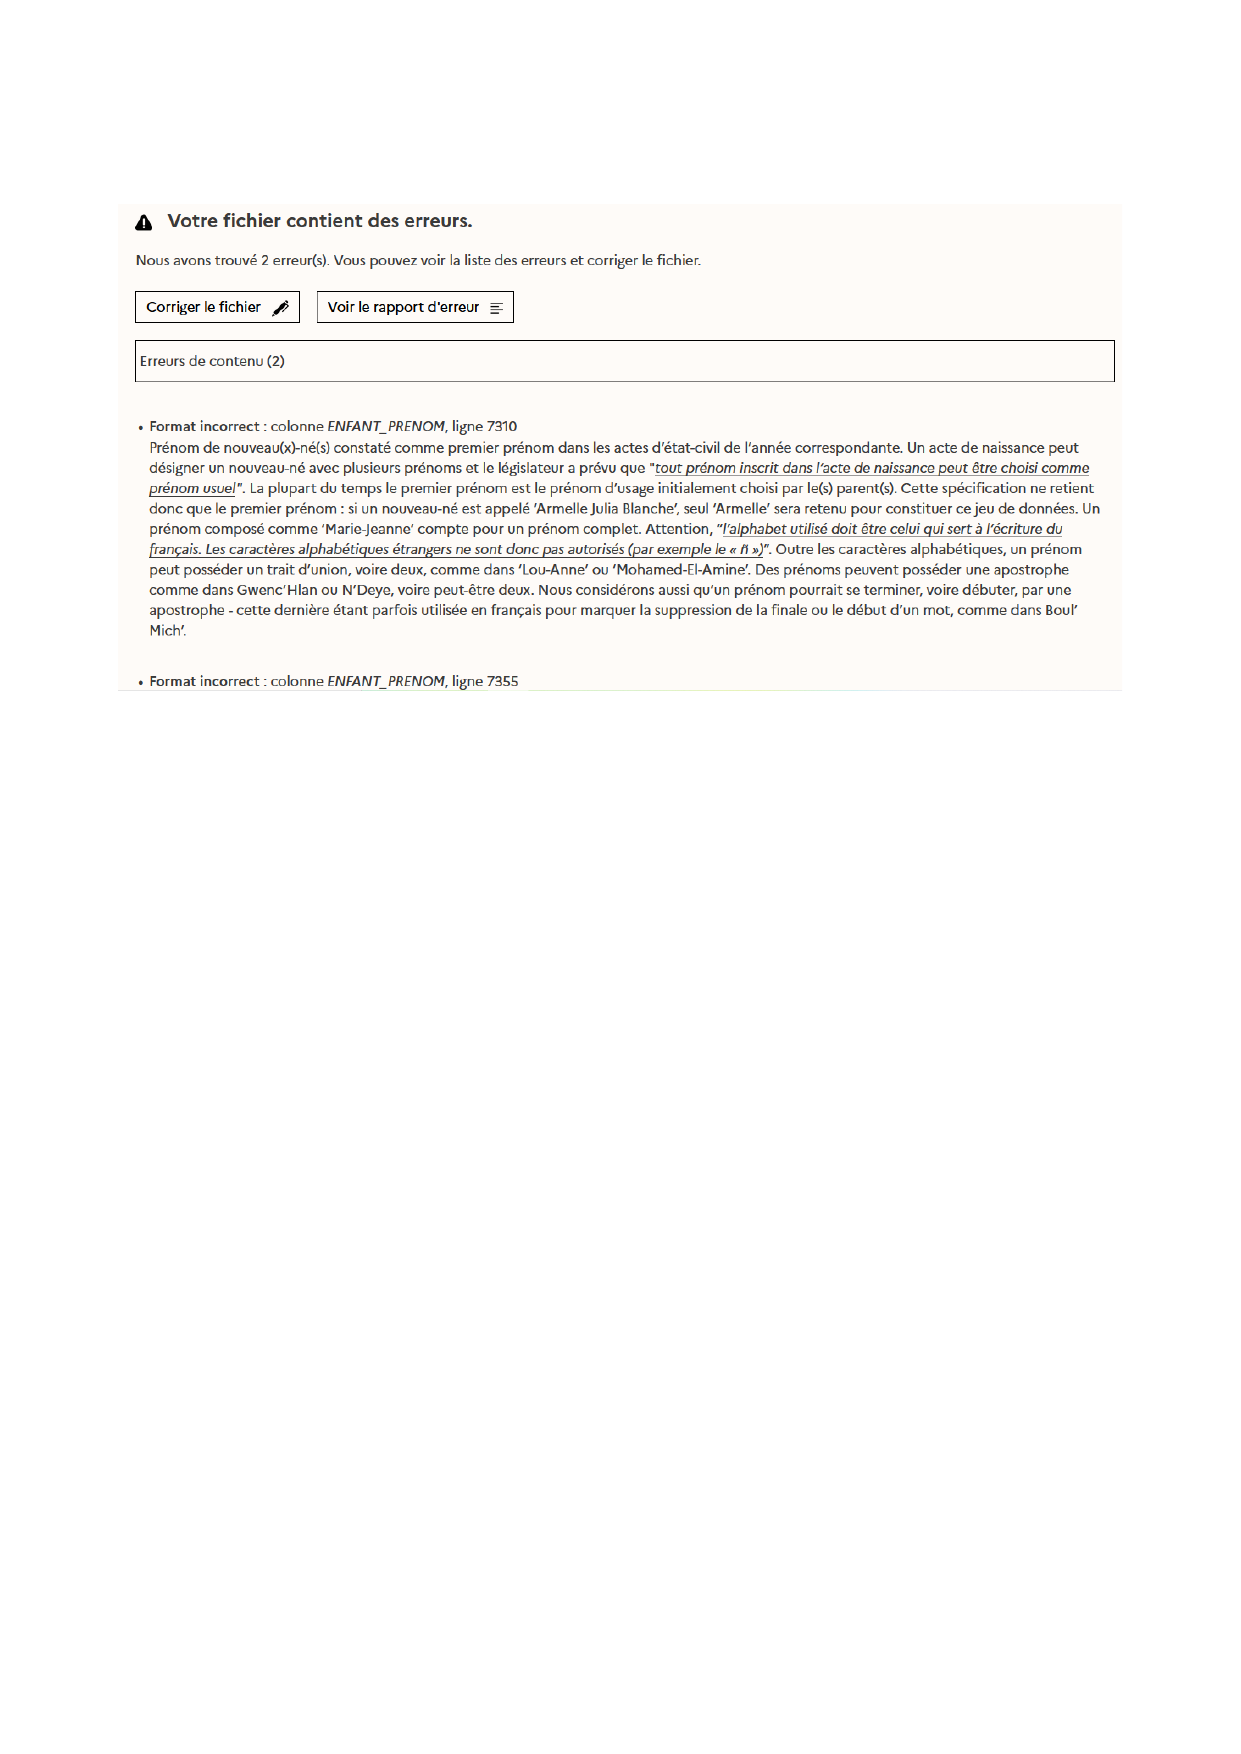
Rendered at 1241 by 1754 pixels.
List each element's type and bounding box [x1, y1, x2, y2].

picture [118, 204, 1123, 691]
